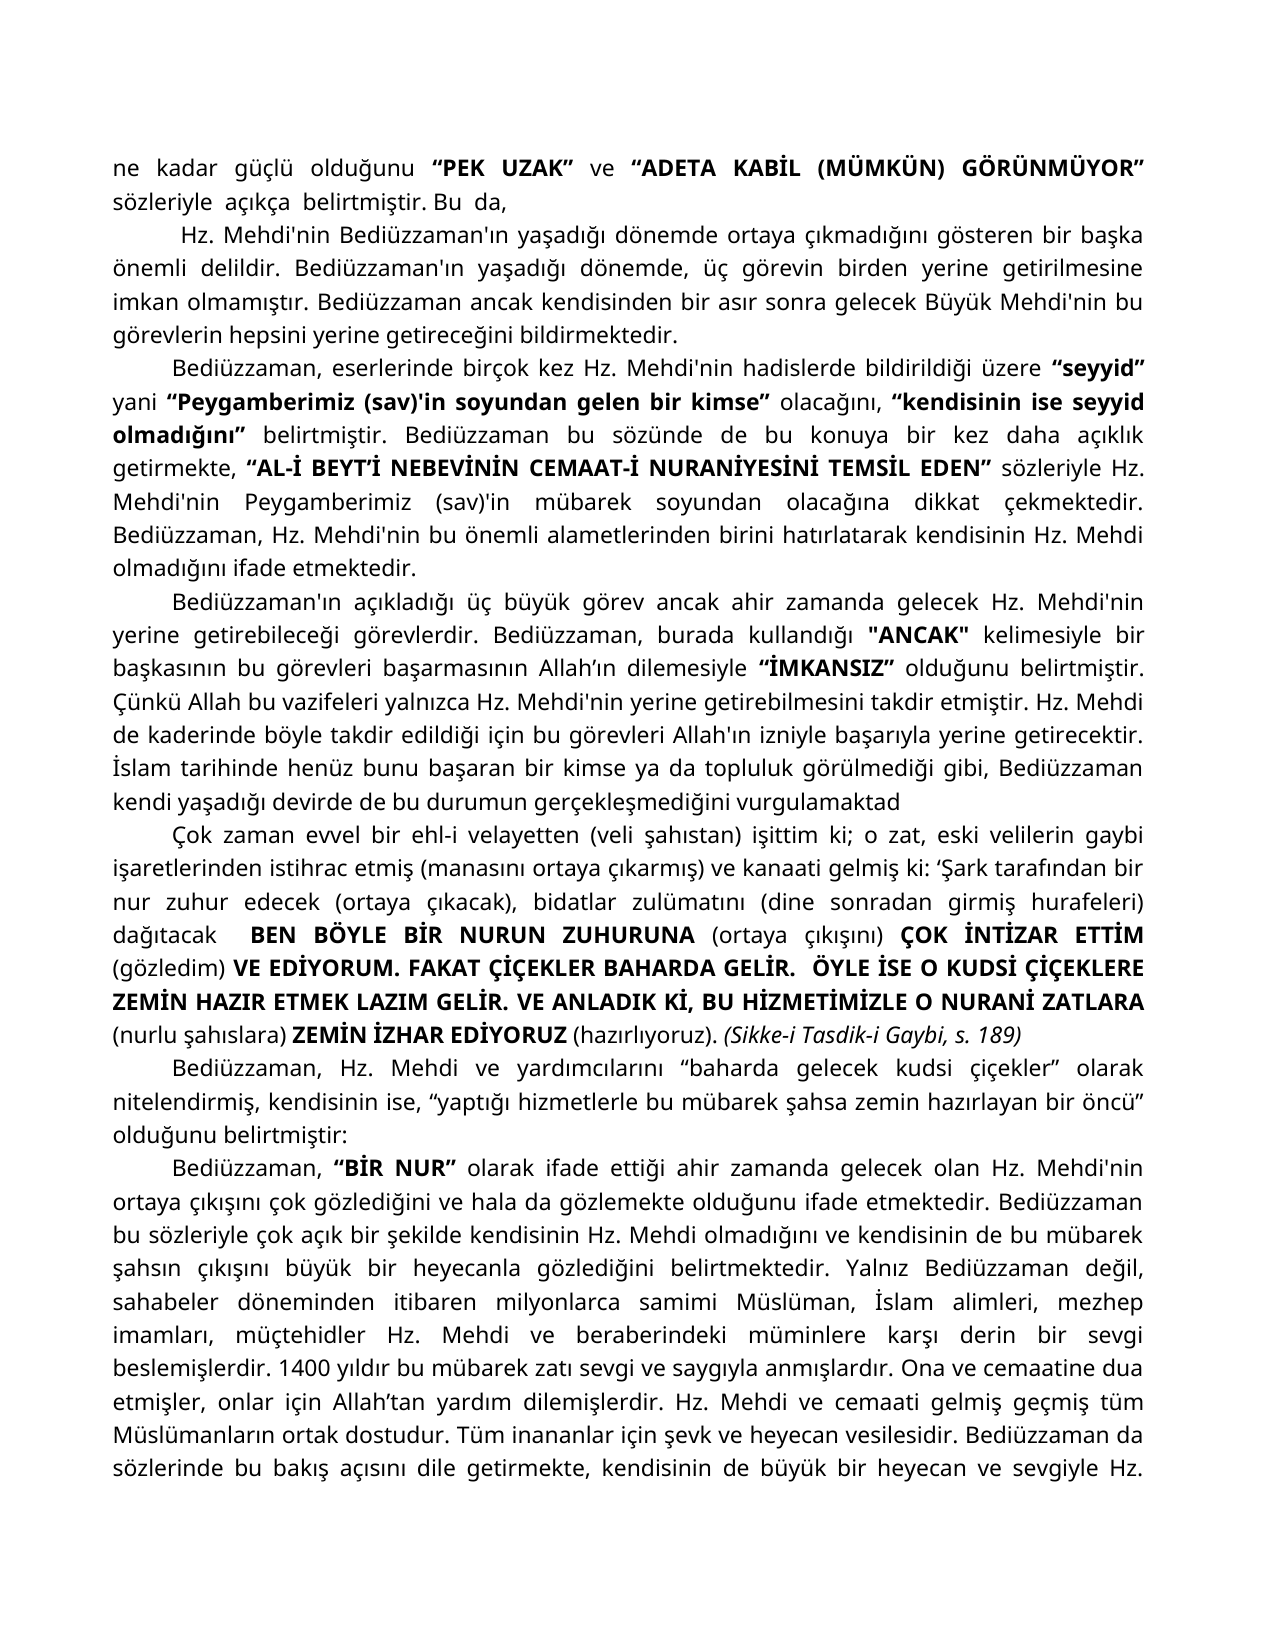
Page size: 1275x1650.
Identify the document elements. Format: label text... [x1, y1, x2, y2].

text Bediüzzaman, “BİR NUR” olarak ifade ettiği ahir zamanda gelecek olan Hz. Mehdi'nin ortaya çıkışını çok gözlediğini ve hala da gözlemekte olduğunu ifade etmektedir. Bediüzzaman bu sözleriyle çok açık bir şekilde kendisinin Hz. Mehdi olmadığını ve kendisinin de bu mübarek şahsın çıkışını büyük bir heyecanla gözlediğini belirtmektedir. Yalnız Bediüzzaman değil, sahabeler döneminden itibaren milyonlarca samimi Müslüman, İslam alimleri, mezhep imamları, müçtehidler Hz. Mehdi ve beraberindeki müminlere karşı derin bir sevgi beslemişlerdir. 1400 yıldır bu mübarek zatı sevgi ve saygıyla anmışlardır. Ona ve cemaatine dua etmişler, onlar için Allah’tan yardım dilemişlerdir. Hz. Mehdi ve cemaati gelmiş geçmiş tüm Müslümanların ortak dostudur. Tüm inananlar için şevk ve heyecan vesilesidir. Bediüzzaman da sözlerinde bu bakış açısını dile getirmekte, kendisinin de büyük bir heyecan ve sevgiyle Hz. [112, 1150, 1145, 1483]
text Bediüzzaman, Hz. Mehdi ve yardımcılarını “baharda gelecek kudsi çiçekler” olarak nitelendirmiş, kendisinin ise, “yaptığı hizmetlerle bu mübarek şahsa zemin hazırlayan bir öncü” olduğunu belirtmiştir: [112, 1050, 1145, 1150]
text Hz. Mehdi'nin Bediüzzaman'ın yaşadığı dönemde ortaya çıkmadığını gösteren bir başka önemli delildir. Bediüzzaman'ın yaşadığı dönemde, üç görevin birden yerine getirilmesine imkan olmamıştır. Bediüzzaman ancak kendisinden bir asır sonra gelecek Büyük Mehdi'nin bu görevlerin hepsini yerine getireceğini bildirmektedir. [112, 217, 1145, 350]
text Çok zaman evvel bir ehl-i velayetten (veli şahıstan) işittim ki; o zat, eski velilerin gaybi işaretlerinden istihrac etmiş (manasını ortaya çıkarmış) ve kanaati gelmiş ki: ‘Şark tarafından bir nur zuhur edecek (ortaya çıkacak), bidatlar zulümatını (dine sonradan girmiş hurafeleri) dağıtacak BEN BÖYLE BİR NURUN ZUHURUNA (ortaya çıkışını) ÇOK İNTİZAR ETTİM (gözledim) VE EDİYORUM. FAKAT ÇİÇEKLER BAHARDA GELİR. ÖYLE İSE O KUDSİ ÇİÇEKLERE ZEMİN HAZIR ETMEK LAZIM GELİR. VE ANLADIK Kİ, BU HİZMETİMİZLE O NURANİ ZATLARA (nurlu şahıslara) ZEMİN İZHAR EDİYORUZ (hazırlıyoruz). (Sikke-i Tasdik-i Gaybi, s. 189) [112, 817, 1145, 1050]
text ne kadar güçlü olduğunu “PEK UZAK” ve “ADETA KABİL (MÜMKÜN) GÖRÜNMÜYOR” sözleriyle açıkça belirtmiştir. Bu da, [112, 150, 1145, 217]
text Bediüzzaman'ın açıkladığı üç büyük görev ancak ahir zamanda gelecek Hz. Mehdi'nin yerine getirebileceği görevlerdir. Bediüzzaman, burada kullandığı "ANCAK" kelimesiyle bir başkasının bu görevleri başarmasının Allah’ın dilemesiyle “İMKANSIZ” olduğunu belirtmiştir. Çünkü Allah bu vazifeleri yalnızca Hz. Mehdi'nin yerine getirebilmesini takdir etmiştir. Hz. Mehdi de kaderinde böyle takdir edildiği için bu görevleri Allah'ın izniyle başarıyla yerine getirecektir. İslam tarihinde henüz bunu başaran bir kimse ya da topluluk görülmediği gibi, Bediüzzaman kendi yaşadığı devirde de bu durumun gerçekleşmediğini vurgulamaktad [112, 583, 1145, 817]
text Bediüzzaman, eserlerinde birçok kez Hz. Mehdi'nin hadislerde bildirildiği üzere “seyyid” yani “Peygamberimiz (sav)'in soyundan gelen bir kimse” olacağını, “kendisinin ise seyyid olmadığını” belirtmiştir. Bediüzzaman bu sözünde de bu konuya bir kez daha açıklık getirmekte, “AL-İ BEYT’İ NEBEVİNİN CEMAAT-İ NURANİYESİNİ TEMSİL EDEN” sözleriyle Hz. Mehdi'nin Peygamberimiz (sav)'in mübarek soyundan olacağına dikkat çekmektedir. Bediüzzaman, Hz. Mehdi'nin bu önemli alametlerinden birini hatırlatarak kendisinin Hz. Mehdi olmadığını ifade etmektedir. [112, 350, 1145, 583]
